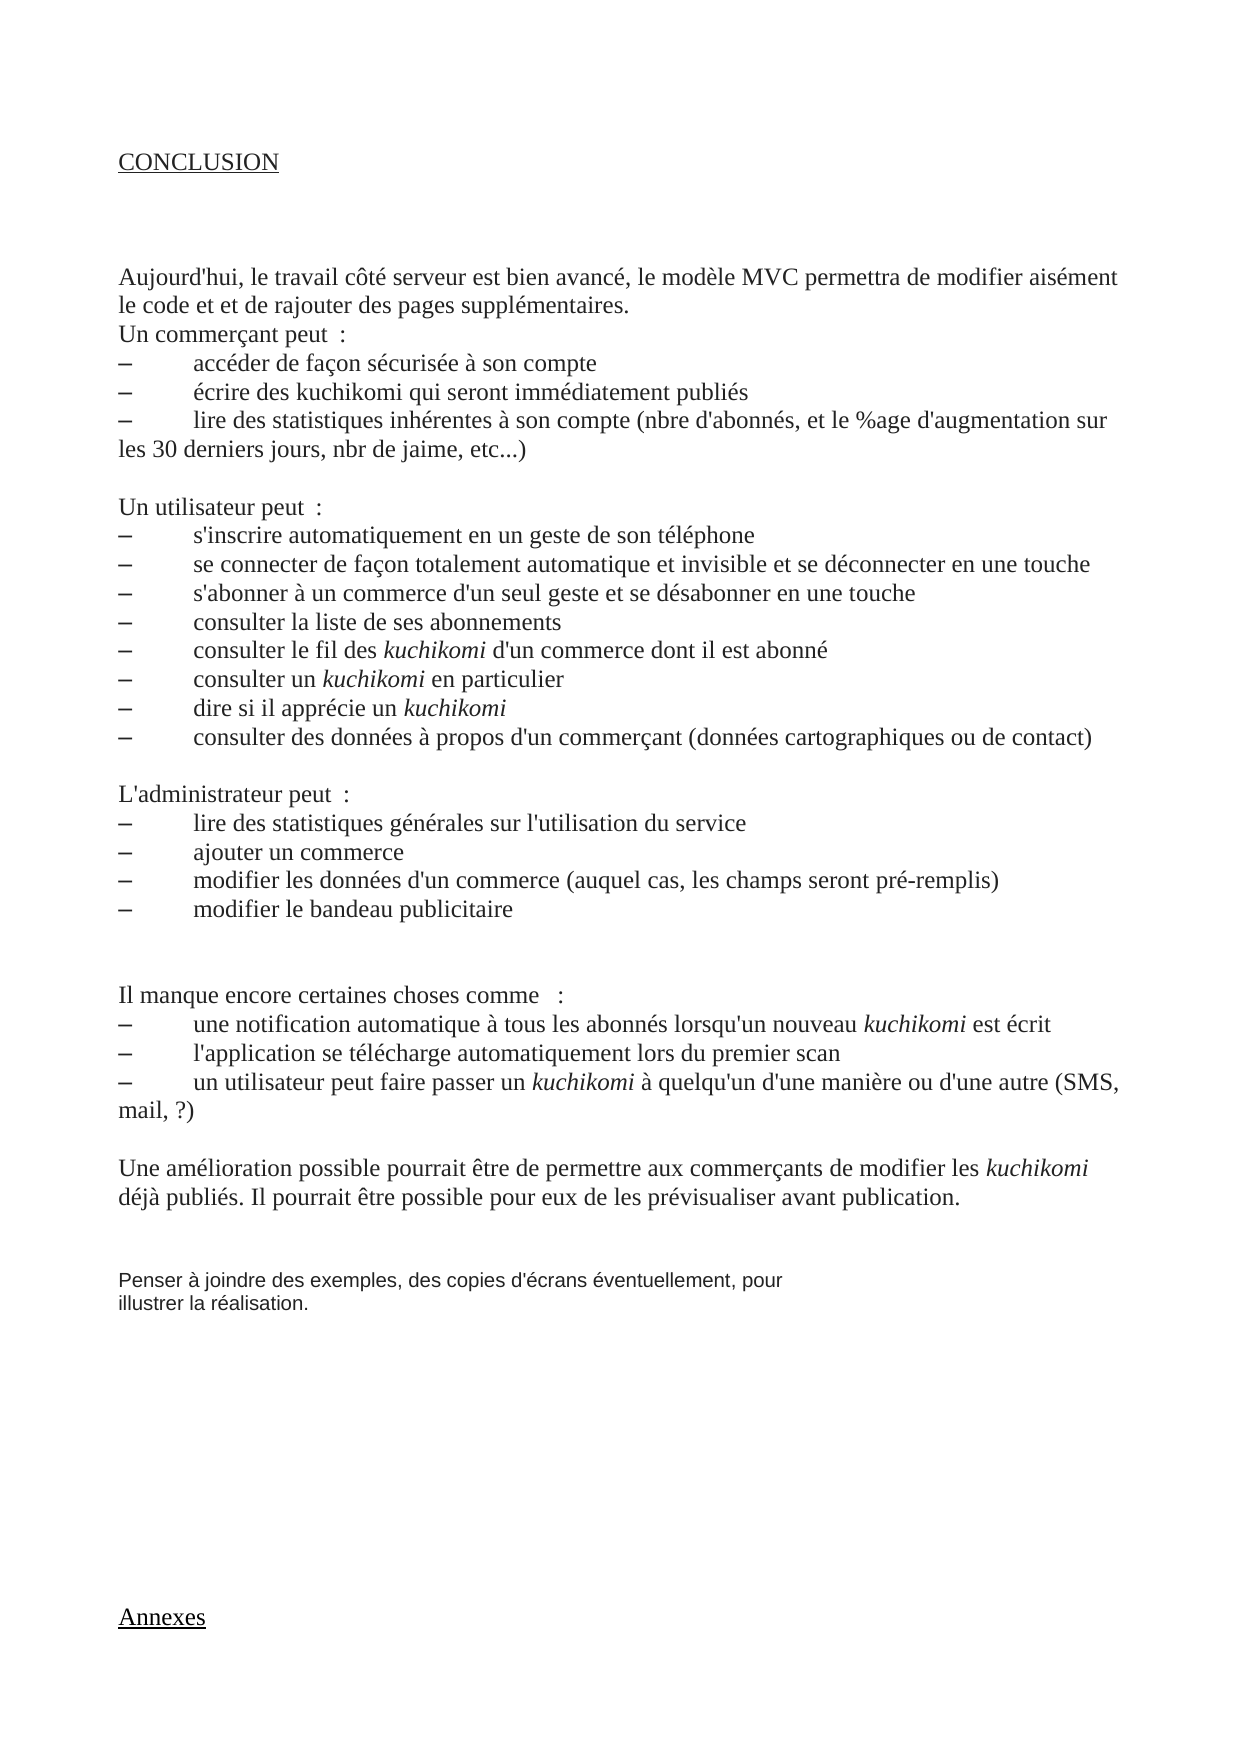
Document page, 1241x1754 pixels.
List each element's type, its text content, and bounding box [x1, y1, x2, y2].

list modifier les données d'un commerce (auquel cas, les champs seront pré-remplis) [118, 866, 1122, 894]
list consulter la liste de ses abonnements [118, 607, 1122, 636]
list s'inscrire automatiquement en un geste de son téléphone [118, 521, 1122, 549]
list consulter le fil des kuchikomi d'un commerce dont il est abonné [118, 636, 1122, 664]
list écrire des kuchikomi qui seront immédiatement publiés [118, 377, 1122, 406]
text Un utilisateur peut : [118, 492, 1122, 521]
list lire des statistiques inhérentes à son compte (nbre d'abonnés, et le %age d'augmentation sur les 30 derniers jours, nbr de jaime, etc...) [118, 406, 1122, 463]
text CONCLUSION [118, 147, 1122, 176]
text Aujourd'hui, le travail côté serveur est bien avancé, le modèle MVC permettra de modifier aisément le code et et de rajouter des pages supplémentaires. [118, 262, 1122, 319]
list modifier le bandeau publicitaire [118, 894, 1122, 923]
text Il manque encore certaines choses comme : [118, 981, 1122, 1009]
list ajouter un commerce [118, 837, 1122, 866]
list l'application se télécharge automatiquement lors du premier scan [118, 1038, 1122, 1067]
text Une amélioration possible pourrait être de permettre aux commerçants de modifier les kuchikomi déjà publiés. Il pourrait être possible pour eux de les prévisualiser avant publication. [118, 1153, 1122, 1211]
list une notification automatique à tous les abonnés lorsqu'un nouveau kuchikomi est écrit [118, 1009, 1122, 1038]
text Un commerçant peut : [118, 319, 1122, 348]
list se connecter de façon totalement automatique et invisible et se déconnecter en une touche [118, 549, 1122, 578]
list s'abonner à un commerce d'un seul geste et se désabonner en une touche [118, 578, 1122, 607]
text illustrer la réalisation. [118, 1291, 1122, 1315]
list consulter un kuchikomi en particulier [118, 664, 1122, 693]
text Penser à joindre des exemples, des copies d'écrans éventuellement, pour [118, 1268, 1122, 1291]
list dire si il apprécie un kuchikomi [118, 693, 1122, 722]
text L'administrateur peut : [118, 779, 1122, 808]
list accéder de façon sécurisée à son compte [118, 348, 1122, 377]
list un utilisateur peut faire passer un kuchikomi à quelqu'un d'une manière ou d'une autre (SMS, mail, ?) [118, 1067, 1122, 1124]
list lire des statistiques générales sur l'utilisation du service [118, 808, 1122, 837]
list consulter des données à propos d'un commerçant (données cartographiques ou de contact) [118, 722, 1122, 751]
text Annexes [118, 1602, 1122, 1631]
